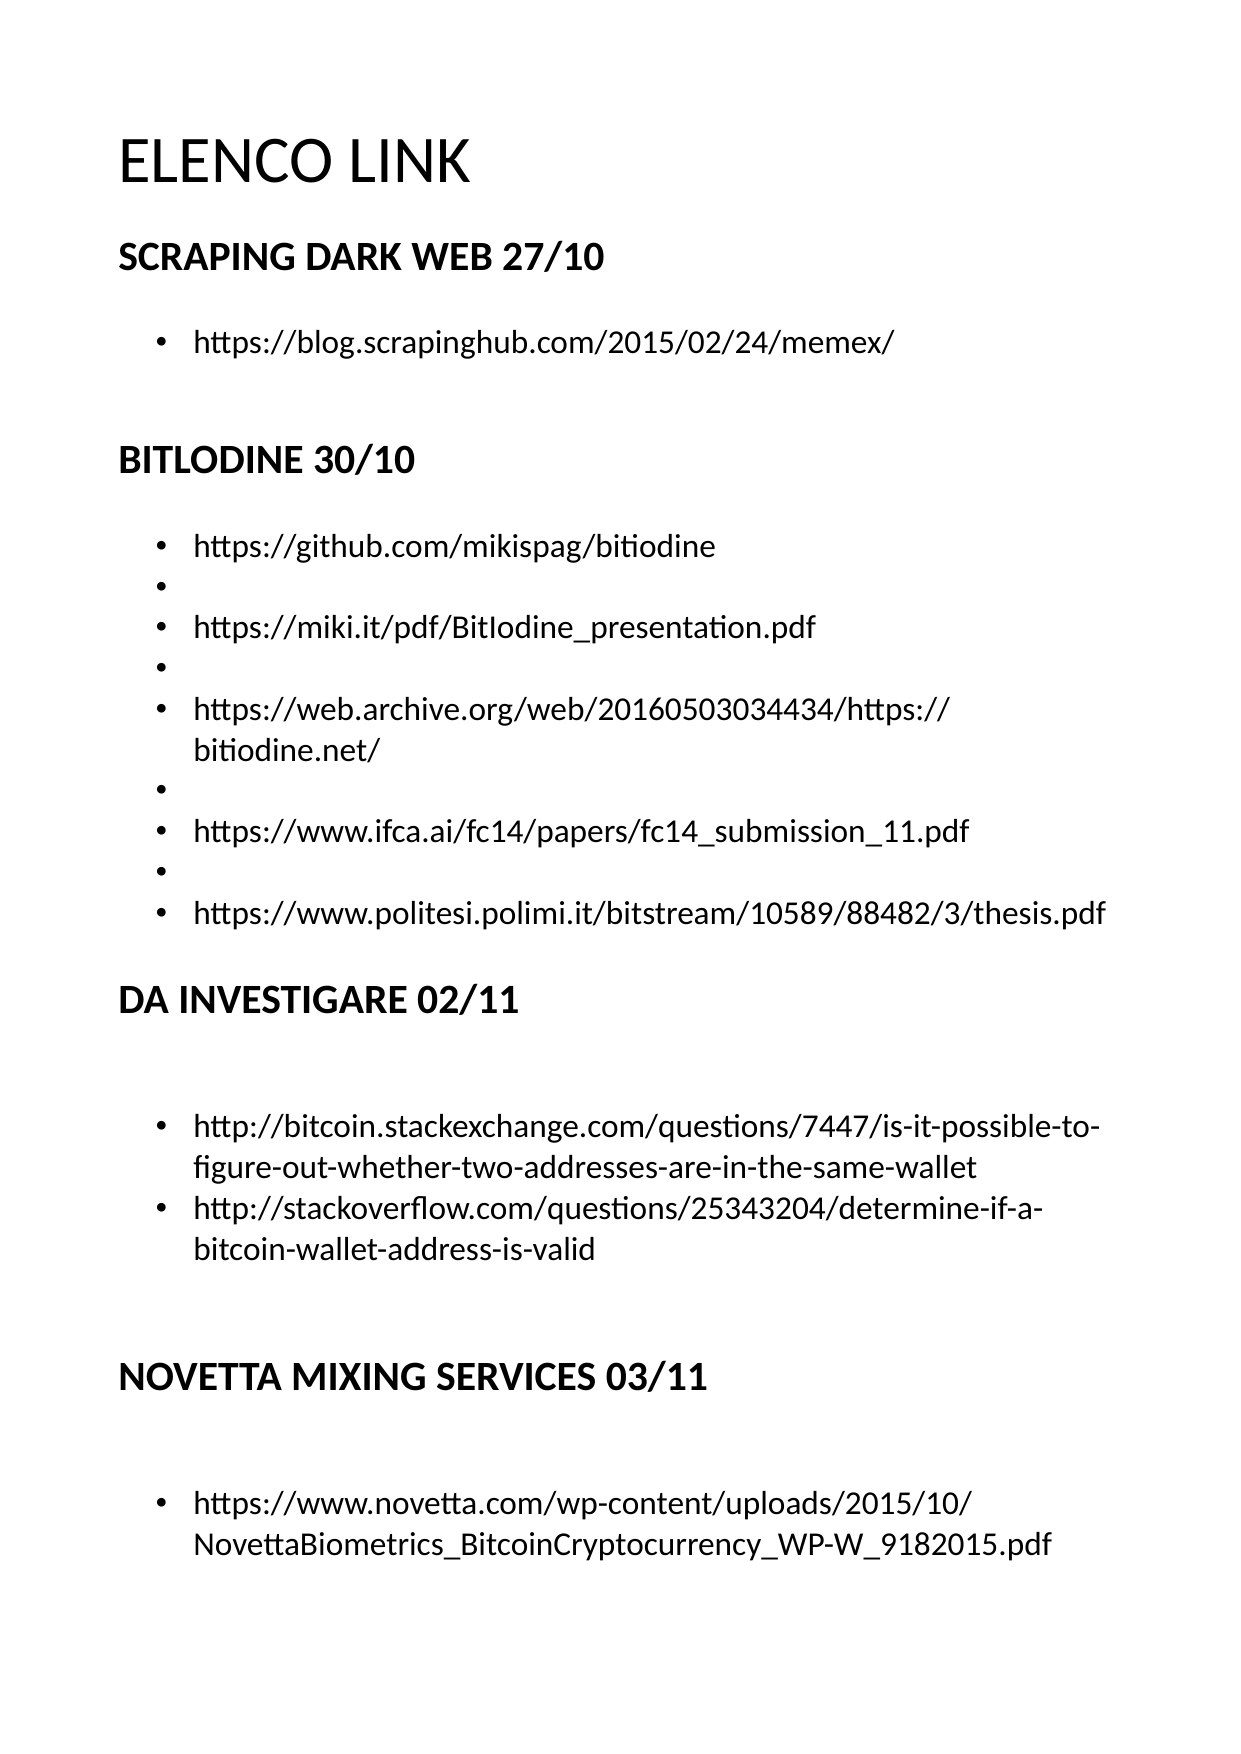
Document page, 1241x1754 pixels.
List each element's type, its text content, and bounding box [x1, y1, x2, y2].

list https://blog.scrapinghub.com/2015/02/24/memex/ [156, 322, 1122, 362]
text ELENCO LINK [118, 118, 1122, 199]
text BITLODINE 30/10 [118, 433, 1122, 484]
list http://bitcoin.stackexchange.com/questions/7447/is-it-possible-to-figure-out-whether-two-addresses-are-in-the-same-wallet [156, 1105, 1122, 1187]
text NOVETTA MIXING SERVICES 03/11 [118, 1350, 1122, 1401]
list https://github.com/mikispag/bitiodine [156, 525, 1122, 566]
list https://www.politesi.polimi.it/bitstream/10589/88482/3/thesis.pdf [156, 892, 1122, 932]
list http://stackoverflow.com/questions/25343204/determine-if-a-bitcoin-wallet-address-is-valid [156, 1187, 1122, 1268]
list https://www.novetta.com/wp-content/uploads/2015/10/NovettaBiometrics_BitcoinCryptocurrency_WP-W_9182015.pdf [156, 1482, 1122, 1563]
text SCRAPING DARK WEB 27/10 [118, 230, 1122, 281]
list https://www.ifca.ai/fc14/papers/fc14_submission_11.pdf [156, 810, 1122, 851]
list https://web.archive.org/web/20160503034434/https://bitiodine.net/ [156, 688, 1122, 769]
list https://miki.it/pdf/BitIodine_presentation.pdf [156, 607, 1122, 647]
text DA INVESTIGARE 02/11 [118, 973, 1122, 1024]
